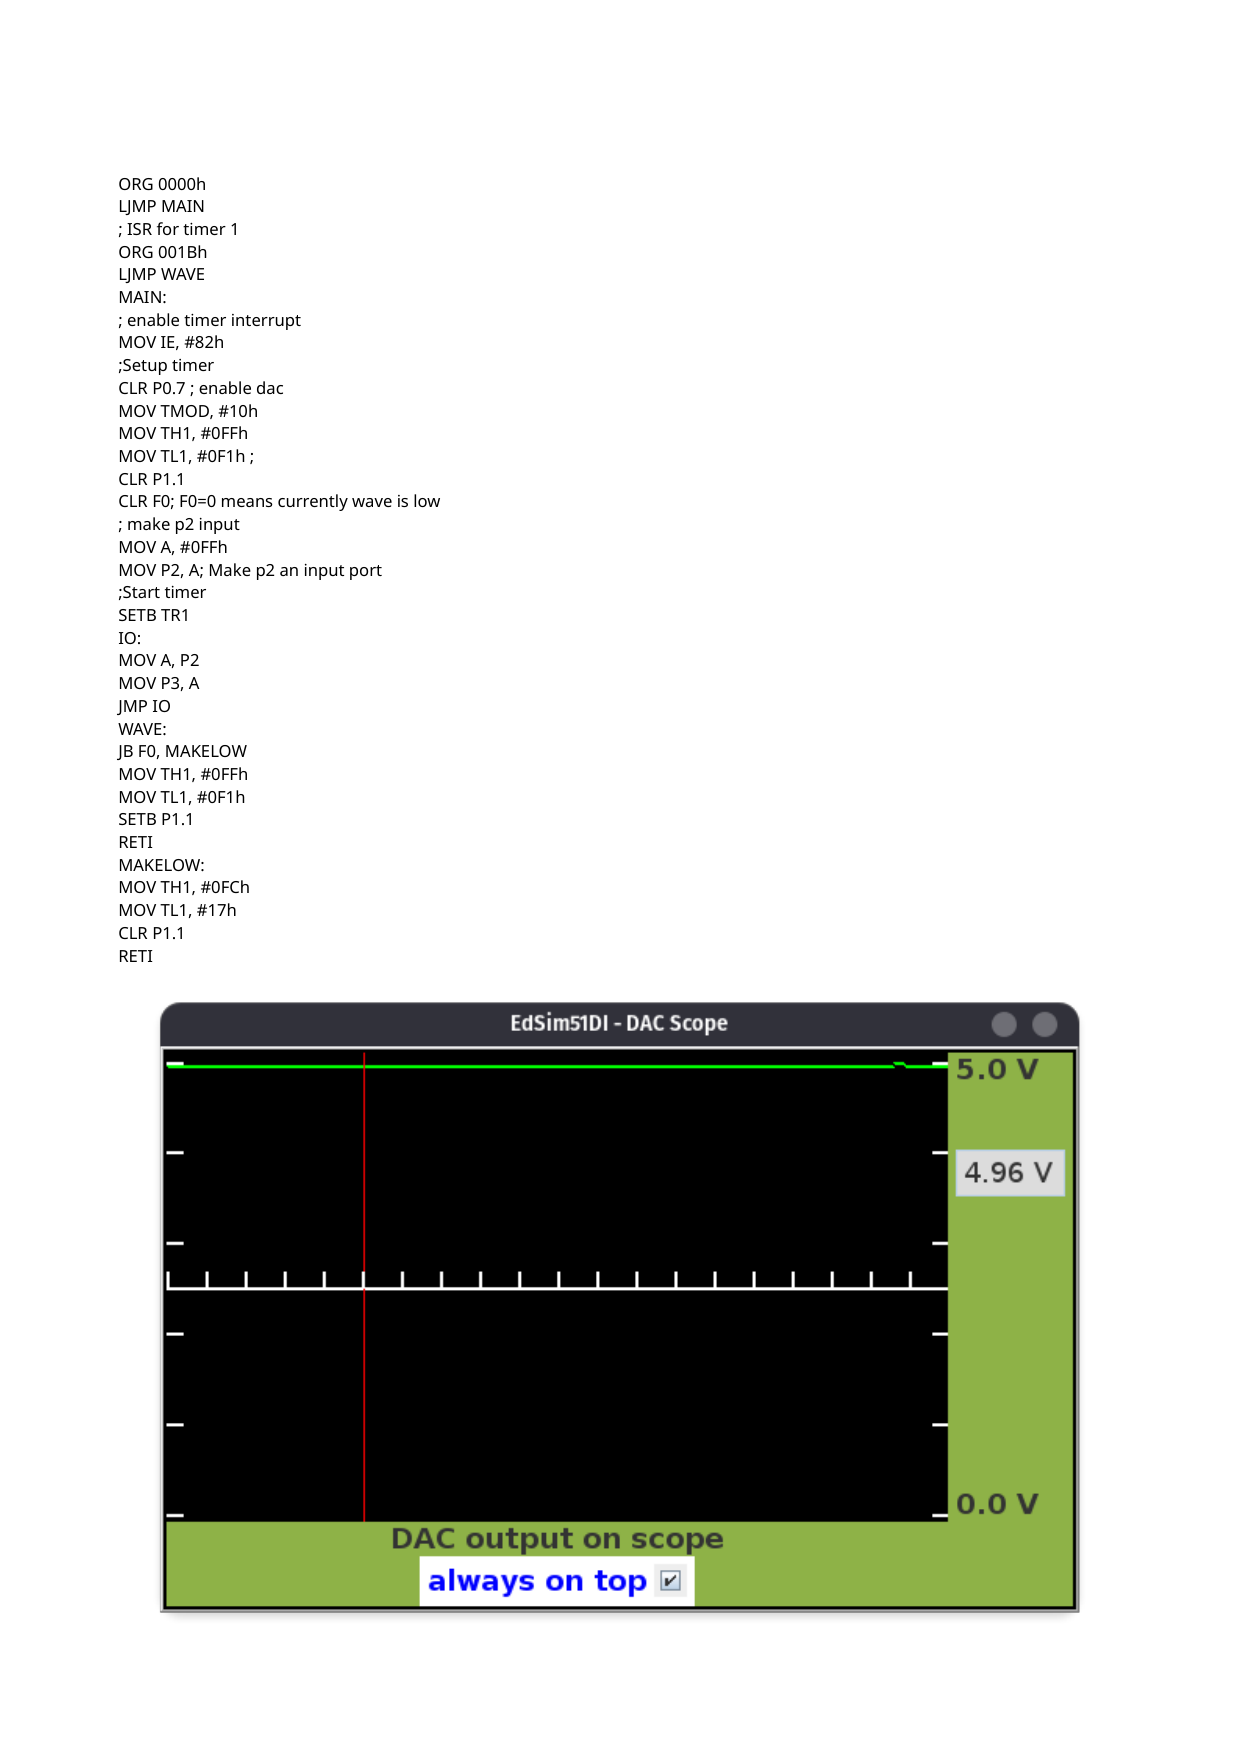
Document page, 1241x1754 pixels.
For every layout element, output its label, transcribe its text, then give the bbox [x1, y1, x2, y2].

text ORG 001Bh [118, 240, 1122, 263]
text MAIN: [118, 286, 1122, 308]
text RETI [118, 944, 1122, 967]
text CLR P1.1 [118, 467, 1122, 490]
text JMP IO [118, 694, 1122, 717]
text CLR P0.7 ; enable dac [118, 376, 1122, 399]
text CLR F0; F0=0 means currently wave is low [118, 490, 1122, 513]
text MAKELOW: [118, 853, 1122, 876]
text MOV TMOD, #10h [118, 399, 1122, 422]
text MOV IE, #82h [118, 331, 1122, 354]
text ; enable timer interrupt [118, 308, 1122, 331]
text CLR P1.1 [118, 921, 1122, 944]
text MOV TH1, #0FFh [118, 762, 1122, 785]
text LJMP WAVE [118, 263, 1122, 286]
text ;Setup timer [118, 354, 1122, 376]
text SETB TR1 [118, 603, 1122, 626]
text MOV P3, A [118, 672, 1122, 694]
text ; ISR for timer 1 [118, 217, 1122, 240]
text MOV A, P2 [118, 649, 1122, 672]
text WAVE: [118, 717, 1122, 740]
text MOV TH1, #0FCh [118, 876, 1122, 899]
text MOV TL1, #17h [118, 899, 1122, 921]
text MOV TL1, #0F1h ; [118, 444, 1122, 467]
text RETI [118, 831, 1122, 853]
text MOV A, #0FFh [118, 535, 1122, 558]
text SETB P1.1 [118, 808, 1122, 831]
text ORG 0000h [118, 172, 1122, 195]
text JB F0, MAKELOW [118, 740, 1122, 762]
text MOV TL1, #0F1h [118, 785, 1122, 808]
text ;Start timer [118, 581, 1122, 603]
text IO: [118, 626, 1122, 649]
text ; make p2 input [118, 513, 1122, 535]
picture [148, 995, 1092, 1630]
text LJMP MAIN [118, 195, 1122, 217]
text MOV TH1, #0FFh [118, 422, 1122, 444]
text MOV P2, A; Make p2 an input port [118, 558, 1122, 581]
